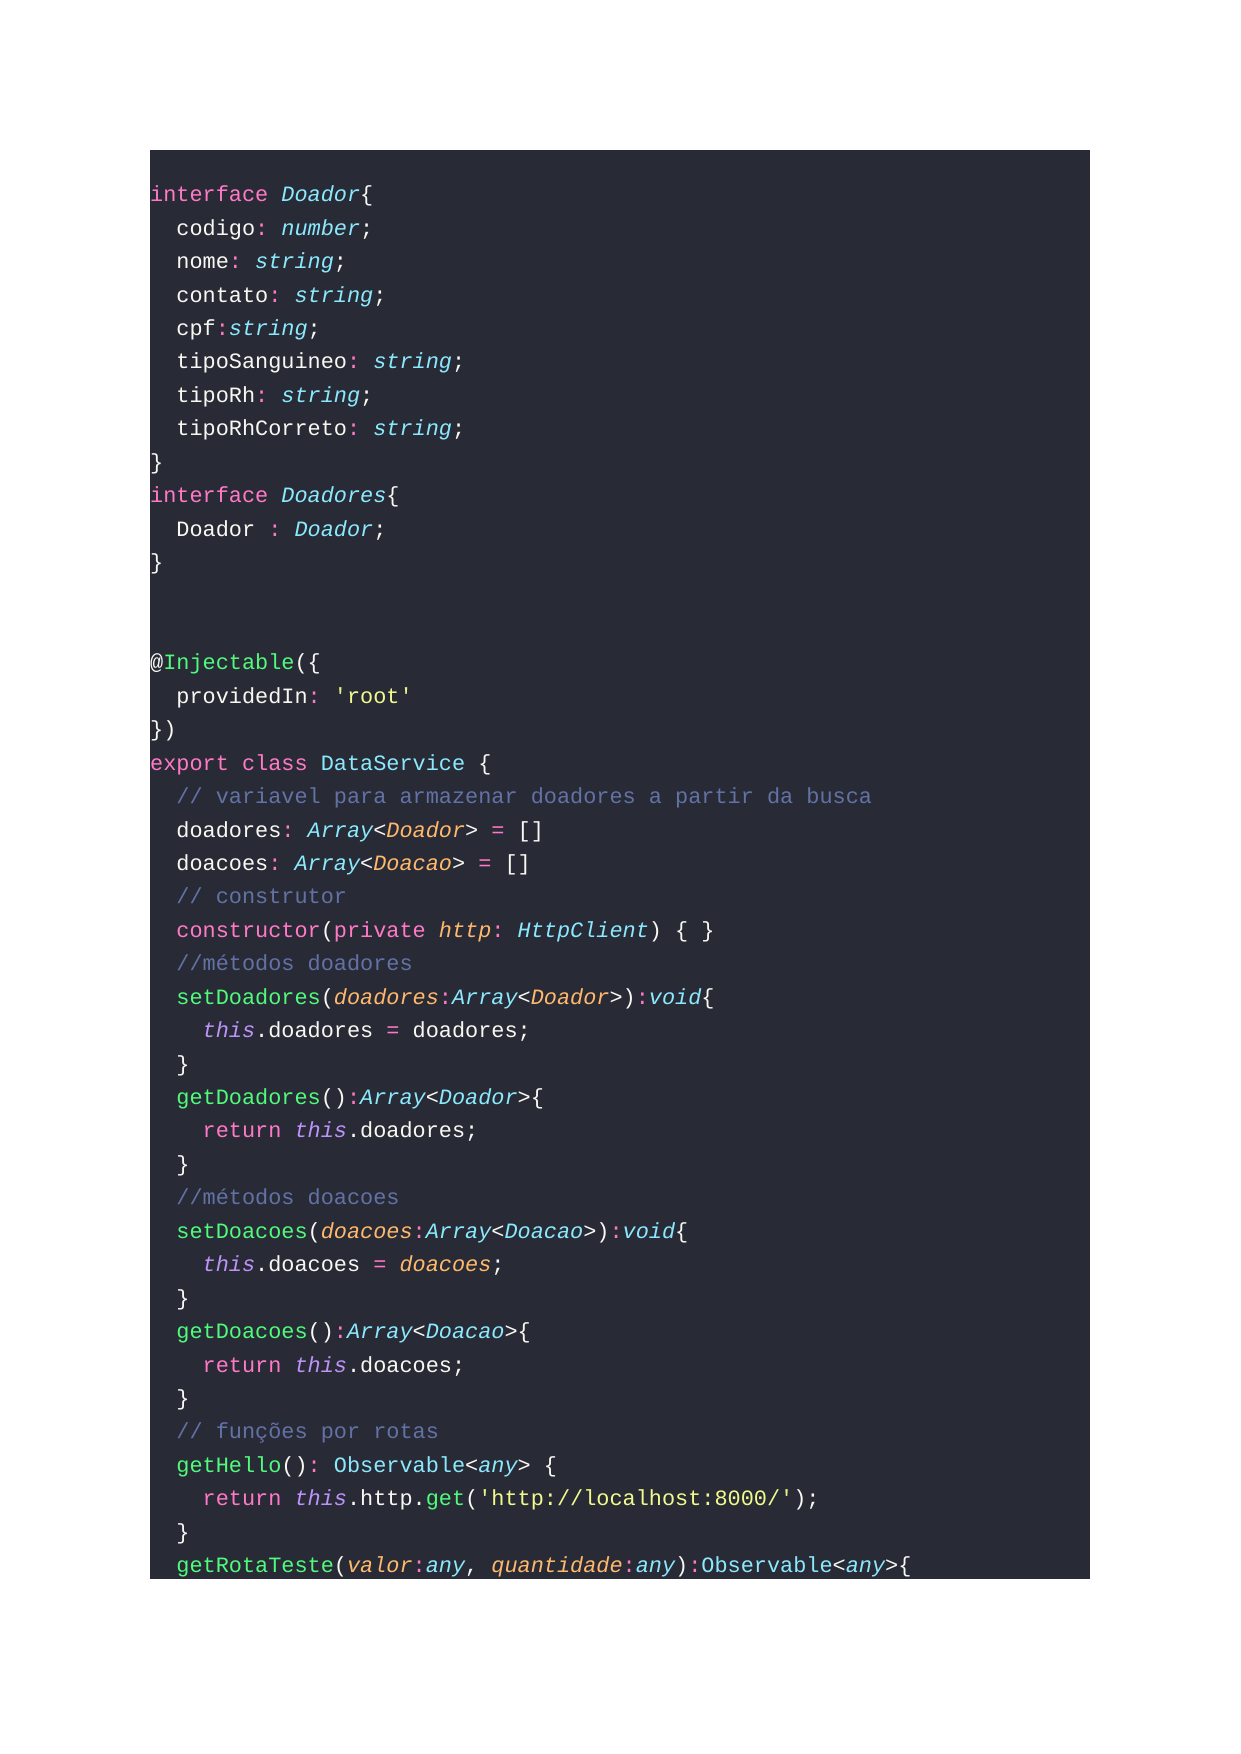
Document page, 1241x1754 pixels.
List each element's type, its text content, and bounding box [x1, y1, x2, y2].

text } [150, 1287, 1090, 1312]
text // funções por rotas [150, 1421, 1090, 1445]
text export class DataService { [150, 752, 1090, 777]
text return this.http.get('http://localhost:8000/'); [150, 1487, 1090, 1512]
text getDoacoes():Array<Doacao>{ [150, 1320, 1090, 1345]
text interface Doadores{ [150, 484, 1090, 509]
text getHello(): Observable<any> { [150, 1454, 1090, 1479]
text this.doadores = doadores; [150, 1019, 1090, 1044]
text // construtor [150, 886, 1090, 910]
text }) [150, 718, 1090, 743]
text getDoadores():Array<Doador>{ [150, 1086, 1090, 1111]
text //métodos doacoes [150, 1187, 1090, 1211]
text tipoRhCorreto: string; [150, 417, 1090, 442]
text return this.doacoes; [150, 1354, 1090, 1378]
text } [150, 1387, 1090, 1412]
text Doador : Doador; [150, 518, 1090, 543]
text setDoadores(doadores:Array<Doador>):void{ [150, 986, 1090, 1011]
text cpf:string; [150, 317, 1090, 342]
text interface Doador{ [150, 183, 1090, 208]
text getRotaTeste(valor:any, quantidade:any):Observable<any>{ [150, 1554, 1090, 1579]
text contato: string; [150, 284, 1090, 308]
text } [150, 1521, 1090, 1546]
text } [150, 551, 1090, 576]
text //métodos doadores [150, 952, 1090, 977]
text tipoSanguineo: string; [150, 351, 1090, 375]
text providedIn: 'root' [150, 685, 1090, 710]
text doadores: Array<Doador> = [] [150, 819, 1090, 843]
text nome: string; [150, 250, 1090, 275]
text constructor(private http: HttpClient) { } [150, 919, 1090, 944]
text codigo: number; [150, 217, 1090, 242]
text doacoes: Array<Doacao> = [] [150, 852, 1090, 877]
text // variavel para armazenar doadores a partir da busca [150, 785, 1090, 810]
text return this.doadores; [150, 1120, 1090, 1144]
text } [150, 451, 1090, 476]
text @Injectable({ [150, 652, 1090, 676]
text tipoRh: string; [150, 384, 1090, 409]
text setDoacoes(doacoes:Array<Doacao>):void{ [150, 1220, 1090, 1245]
text this.doacoes = doacoes; [150, 1253, 1090, 1278]
text } [150, 1053, 1090, 1078]
text } [150, 1153, 1090, 1178]
